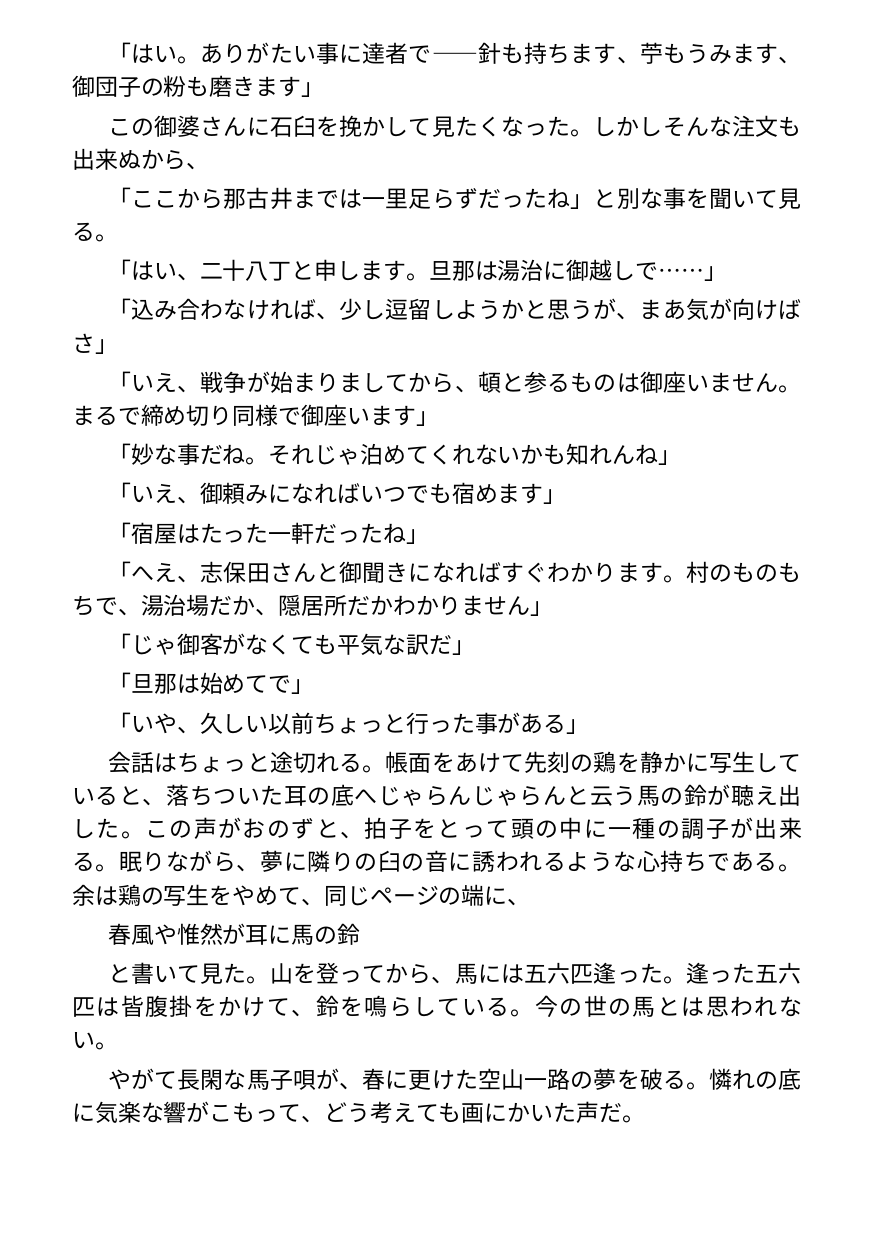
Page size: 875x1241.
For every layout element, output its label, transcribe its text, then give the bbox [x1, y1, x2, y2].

text と書いて見た。山を登ってから、馬には五六匹逢った。逢った五六匹は皆腹掛をかけて、鈴を鳴らしている。今の世の馬とは思われない。 [72, 956, 802, 1056]
text 会話はちょっと途切れる。帳面をあけて先刻の鶏を静かに写生していると、落ちついた耳の底へじゃらんじゃらんと云う馬の鈴が聴え出した。この声がおのずと、拍子をとって頭の中に一種の調子が出来る。眠りながら、夢に隣りの臼の音に誘われるような心持ちである。余は鶏の写生をやめて、同じページの端に、 [72, 744, 802, 911]
text この御婆さんに石臼を挽かして見たくなった。しかしそんな注文も出来ぬから、 [72, 108, 802, 175]
text 「はい、二十八丁と申します。旦那は湯治に御越しで……」 [72, 253, 802, 286]
text 「妙な事だね。それじゃ泊めてくれないかも知れんね」 [72, 437, 802, 470]
text 「いや、久しい以前ちょっと行った事がある」 [72, 705, 802, 739]
text やがて長閑な馬子唄が、春に更けた空山一路の夢を破る。憐れの底に気楽な響がこもって、どう考えても画にかいた声だ。 [72, 1061, 802, 1128]
text 「はい。ありがたい事に達者で――針も持ちます、苧もうみます、御団子の粉も磨きます」 [72, 36, 802, 102]
text 「いえ、御頼みになればいつでも宿めます」 [72, 476, 802, 509]
text 「ここから那古井までは一里足らずだったね」と別な事を聞いて見る。 [72, 181, 802, 247]
text 「旦那は始めてで」 [72, 666, 802, 699]
text 「宿屋はたった一軒だったね」 [72, 516, 802, 549]
text 「込み合わなければ、少し逗留しようかと思うが、まあ気が向けばさ」 [72, 292, 802, 359]
text 「へえ、志保田さんと御聞きになればすぐわかります。村のものもちで、湯治場だか、隠居所だかわかりません」 [72, 555, 802, 621]
text 「いえ、戦争が始まりましてから、頓と参るものは御座いません。まるで締め切り同様で御座います」 [72, 365, 802, 431]
text 「じゃ御客がなくても平気な訳だ」 [72, 627, 802, 660]
text 春風や惟然が耳に馬の鈴 [72, 917, 802, 950]
